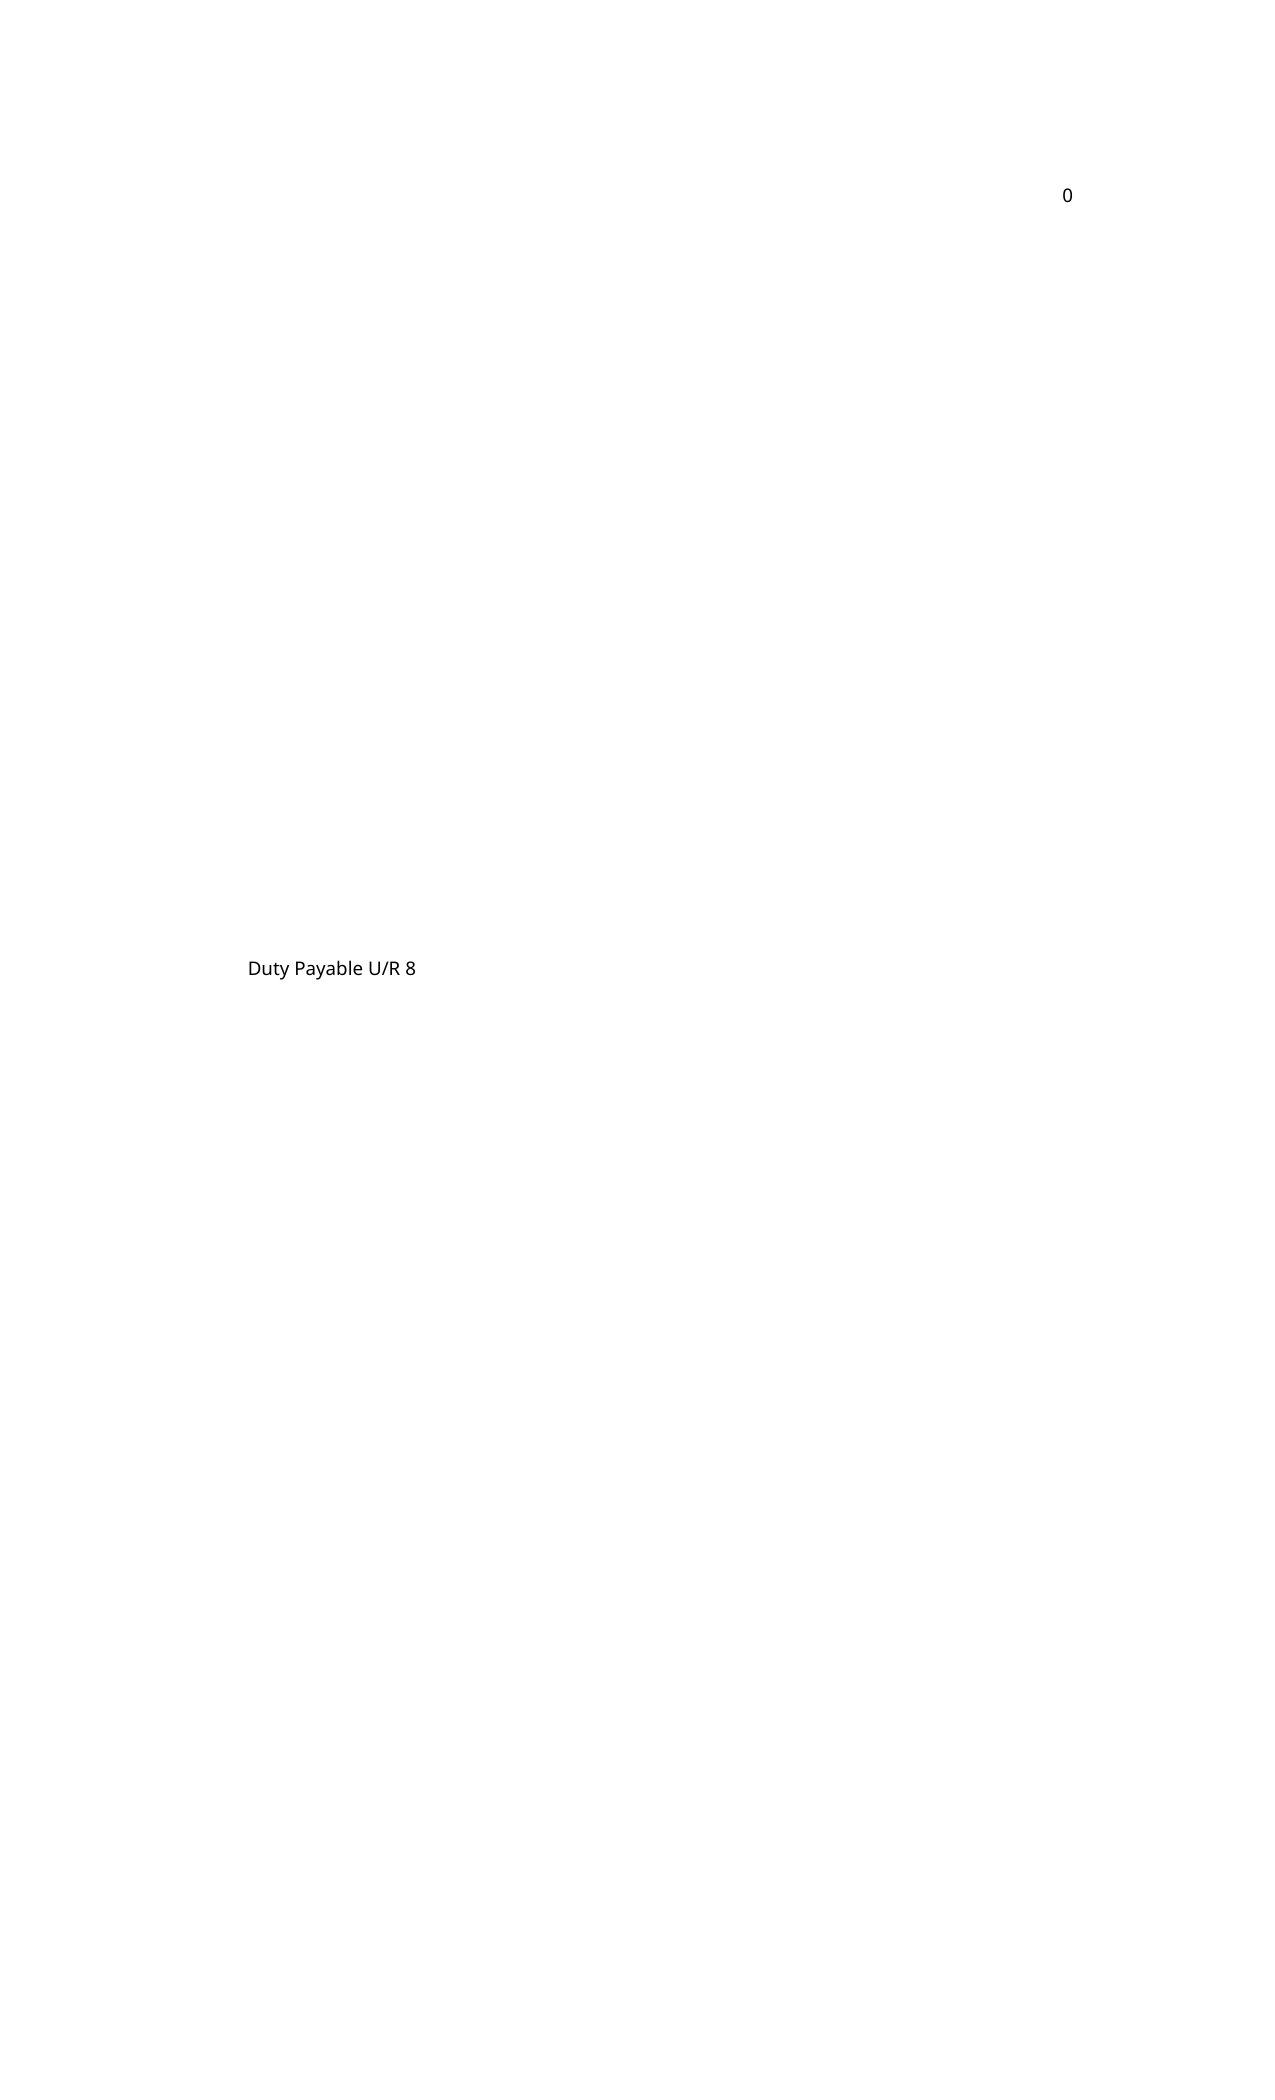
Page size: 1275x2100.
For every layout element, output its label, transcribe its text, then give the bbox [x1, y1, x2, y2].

table_cell <get_amt(line.price_unit)> <get_excise_duty(o.excise_duty_id and o.excise_duty_id.amount or 0.0)>0 <o.sale_tax_id and o.sale_tax_id.amount or 0.00>0 <get_if_freight_amt(line.freight)><z(line.freight)> [945, 125, 1088, 443]
table_cell Duty Payable U/R 8 [242, 822, 441, 987]
table_header <o.other_info or ''> [793, 596, 1210, 738]
table_cell <amount_to_text(o.amount_total)> [194, 480, 945, 559]
table_cell [622, 822, 792, 987]
table_cell [44, 559, 194, 596]
table_cell [41, 738, 242, 822]
table_cell <tpt_amount_to_text(get_ed_example(o.invoice_line or 0, o.excise_duty_id and o.excise_duty_id.amount or 0, o.excise_duty_id and o.sale_tax_id.amount or 0), o.sale_id.distribution_channel)> [242, 987, 792, 1106]
table_cell [441, 822, 622, 987]
table_cell <get_qty_mt2(line.quantity,line.price_unit)> <get_qty_mt2(line.quantity,line.price_unit)> <get_amt(line.amount_ed)> <get_amt(o.amount_untaxed)> <get_amt(o.amount_tax)> <get_if_freight_tamt(line.quantity,line.freight)> [1088, 125, 1236, 443]
table_cell <(o.delivery_order_id and o.delivery_order_id.bag_detail or '').upper()> [694, 125, 825, 443]
table_cell [441, 738, 622, 822]
table_cell <get_qty_mt1(line.quantity, line.uos_id and line.uos_id.name or False, o.invoice_type)> [825, 125, 945, 443]
table_cell [793, 738, 1210, 1106]
table_cell [41, 822, 242, 987]
table_cell </for> [44, 443, 1236, 480]
table_cell <line.product_id and line.product_id.default_code or '' > [44, 125, 225, 443]
table_cell [41, 987, 242, 1106]
table_cell <line.product_id and line.product_id.name or ''> <o.fsh_grade or ''> <get_app(line.application_id)> Gross Amount Excise Duty Subtotal + Excise Duty (Excl. Taxes) <get_cst_lb(o.sale_tax_id and o.sale_tax_id.description or '')> <get_if_freight_lb(line.freight)> [225, 125, 694, 443]
table_cell <o.sale_tax_id and o.sale_tax_id.name or ''> [194, 559, 1236, 596]
table_cell [622, 738, 792, 822]
table_cell <get_amt(o.amount_total)> [1088, 480, 1236, 559]
table_cell [945, 480, 1088, 559]
table_header <o.header_text or ''> <o.material_info or ''> [41, 596, 792, 738]
table_cell [44, 480, 194, 559]
table_cell [242, 738, 441, 822]
